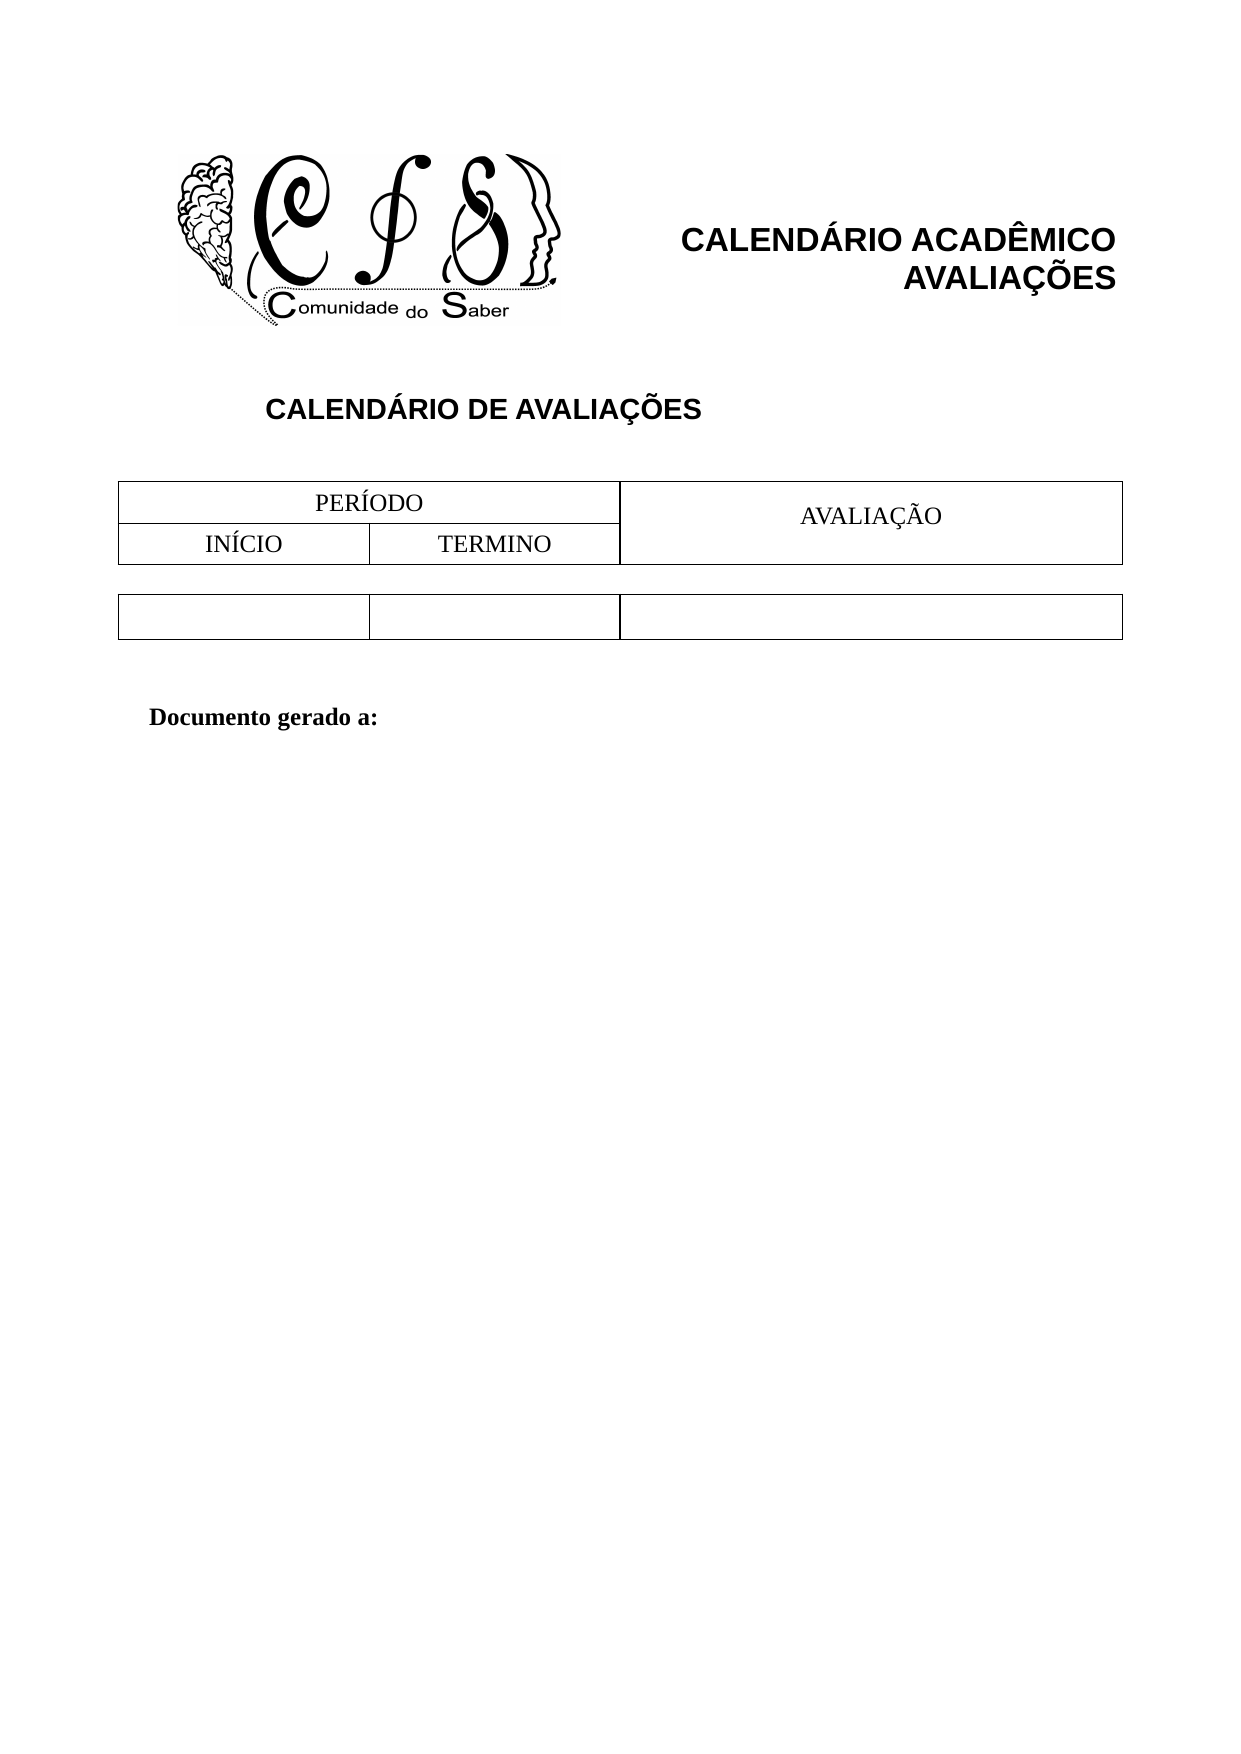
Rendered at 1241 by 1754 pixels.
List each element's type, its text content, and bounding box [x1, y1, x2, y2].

text </for> [118, 640, 1122, 669]
table_header <avaliation.name> [621, 595, 1122, 639]
table_cell TERMINO [370, 524, 619, 564]
table_cell INÍCIO [119, 524, 369, 564]
text <for each="calendary in (academic_calendary or '')"> [118, 118, 1122, 147]
text </for> [118, 735, 1122, 763]
table_header <avaliation.start> [119, 595, 369, 639]
table_header PERÍODO [119, 482, 619, 522]
table_header AVALIAÇÃO [621, 482, 1122, 564]
table_header CALENDÁRIO ACADÊMICO AVALIAÇÕES [621, 148, 1122, 324]
subtitle CALENDÁRIO DE AVALIAÇÕES <calendary.name> [118, 392, 1122, 426]
text Documento gerado a: <create_date> <datetime.datetime.now().strftime('%H:%M:%S')> [118, 702, 1122, 731]
table_header [119, 148, 620, 324]
table_header <avaliation.end> [370, 595, 619, 639]
picture [177, 154, 561, 326]
text <for each="avaliation in (calendary.calendary_avaliations or '')"> [118, 565, 1122, 593]
